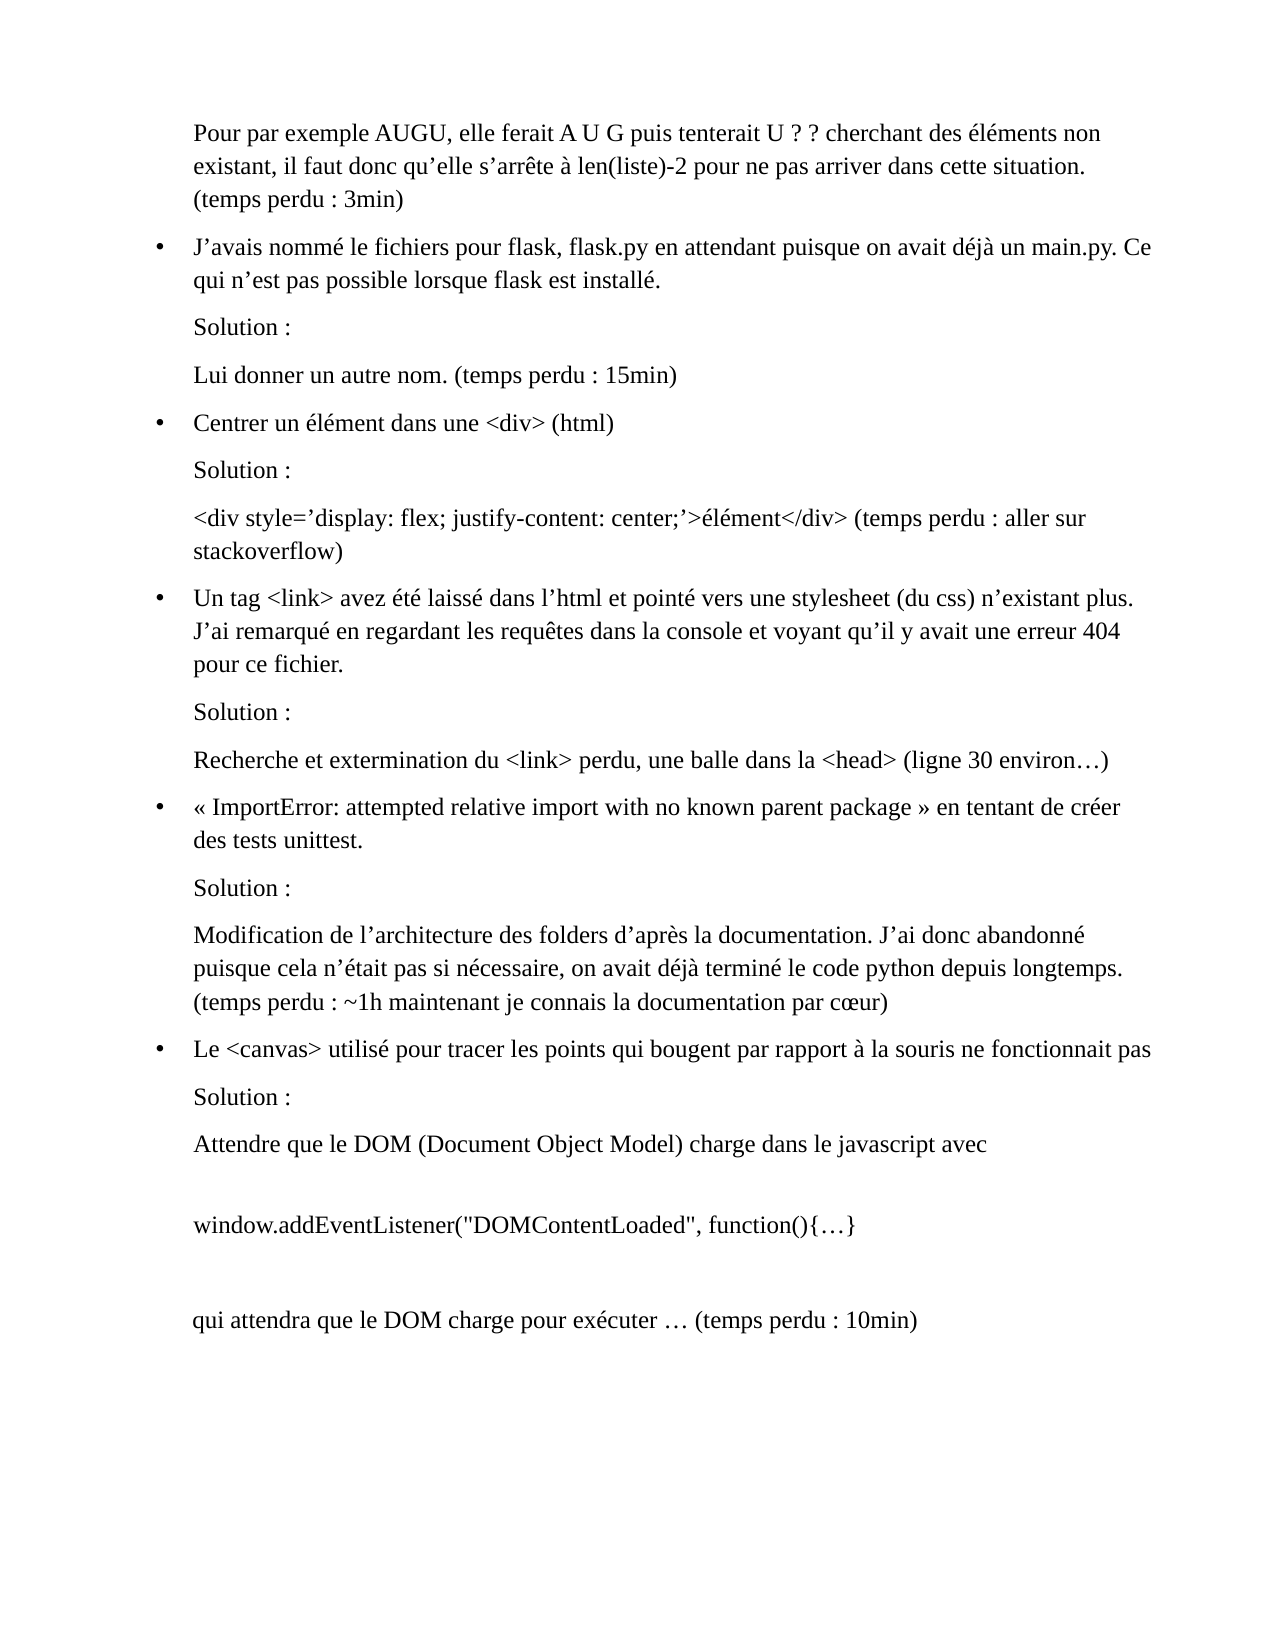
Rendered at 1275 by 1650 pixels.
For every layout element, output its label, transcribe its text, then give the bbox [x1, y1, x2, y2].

list Solution : [156, 697, 1157, 726]
list window.addEventListener("DOMContentLoaded", function(){…} [156, 1210, 1157, 1239]
list Modification de l’architecture des folders d’après la documentation. J’ai donc abandonné puisque cela n’était pas si nécessaire, on avait déjà terminé le code python depuis longtemps. (temps perdu : ~1h maintenant je connais la documentation par cœur) [156, 921, 1157, 1015]
list Solution : [156, 1082, 1157, 1111]
list <div style=’display: flex; justify-content: center;’>élément</div> (temps perdu : aller sur stackoverflow) [156, 503, 1157, 564]
text qui attendra que le DOM charge pour exécuter … (temps perdu : 10min) [118, 1305, 1157, 1334]
list Attendre que le DOM (Document Object Model) charge dans le javascript avec [156, 1129, 1157, 1191]
list J’avais nommé le fichiers pour flask, flask.py en attendant puisque on avait déjà un main.py. Ce qui n’est pas possible lorsque flask est installé. [156, 232, 1157, 293]
list Centrer un élément dans une <div> (html) [156, 408, 1157, 436]
list Pour par exemple AUGU, elle ferait A U G puis tenterait U ? ? cherchant des éléments non existant, il faut donc qu’elle s’arrête à len(liste)-2 pour ne pas arriver dans cette situation. (temps perdu : 3min) [156, 118, 1157, 213]
list Solution : [156, 455, 1157, 484]
list « ImportError: attempted relative import with no known parent package » en tentant de créer des tests unittest. [156, 792, 1157, 854]
list Lui donner un autre nom. (temps perdu : 15min) [156, 360, 1157, 389]
list Recherche et extermination du <link> perdu, une balle dans la <head> (ligne 30 environ…) [156, 745, 1157, 773]
list Le <canvas> utilisé pour tracer les points qui bougent par rapport à la souris ne fonctionnait pas [156, 1034, 1157, 1063]
list Solution : [156, 312, 1157, 341]
list Un tag <link> avez été laissé dans l’html et pointé vers une stylesheet (du css) n’existant plus. J’ai remarqué en regardant les requêtes dans la console et voyant qu’il y avait une erreur 404 pour ce fichier. [156, 583, 1157, 678]
list Solution : [156, 873, 1157, 902]
